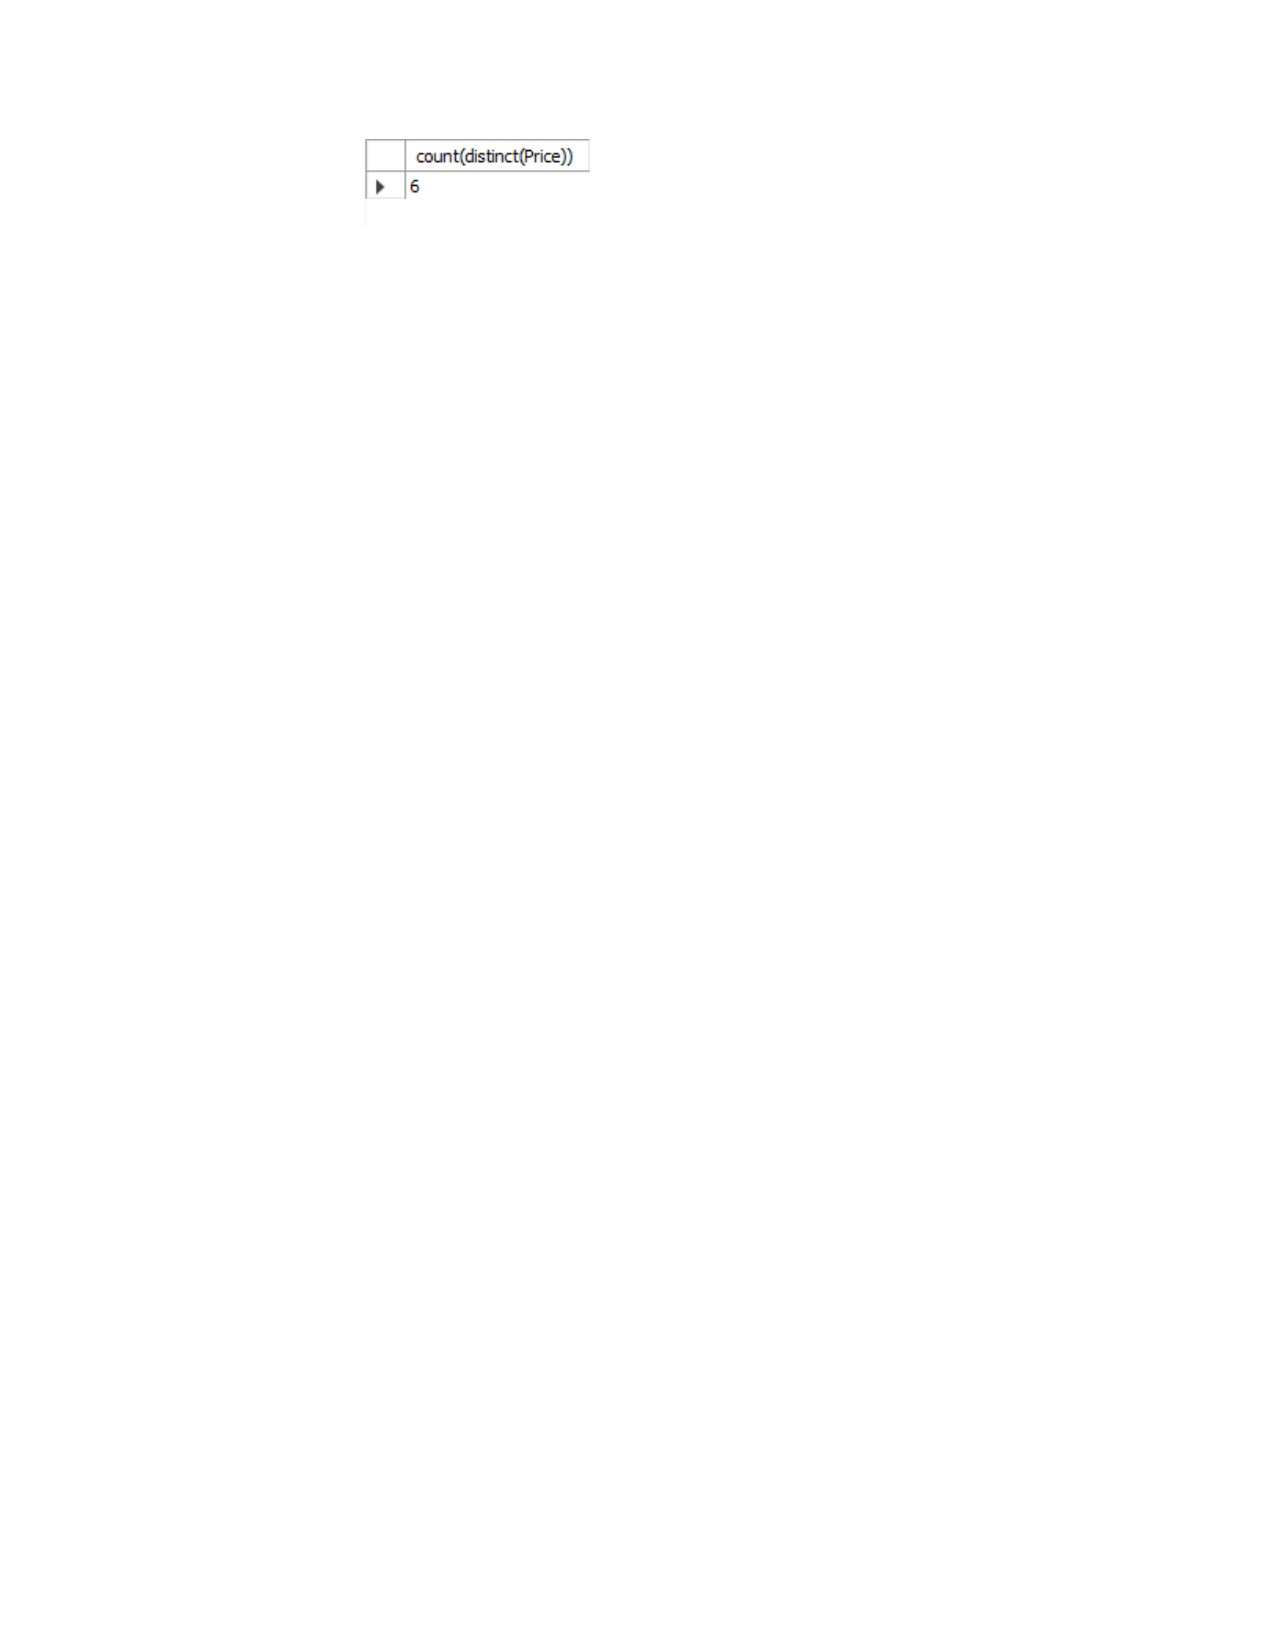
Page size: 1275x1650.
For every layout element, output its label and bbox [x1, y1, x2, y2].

picture [364, 139, 601, 226]
